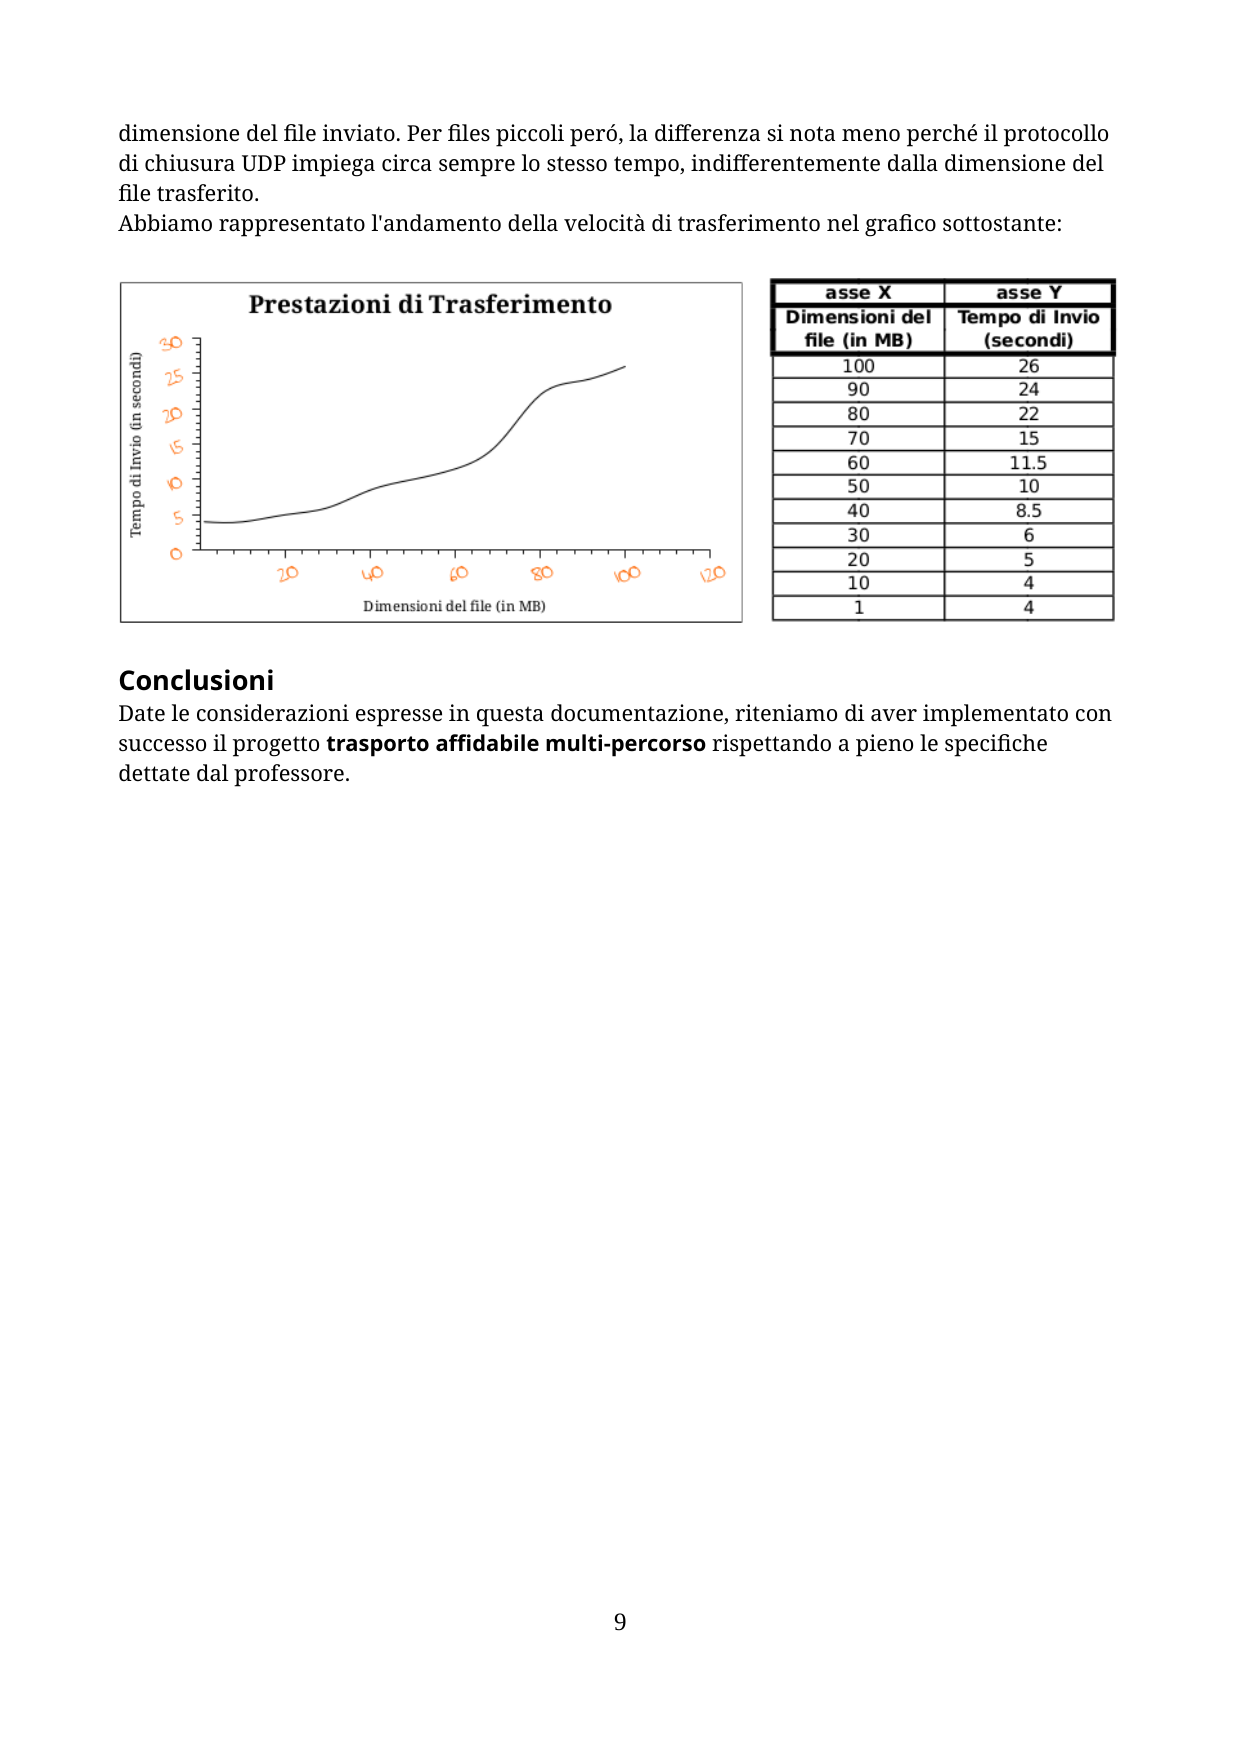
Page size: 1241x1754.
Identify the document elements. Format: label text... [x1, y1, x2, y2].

text Abbiamo rappresentato l'andamento della velocità di trasferimento nel grafico sottostante: [118, 207, 1122, 237]
text dimensione del file inviato. Per files piccoli peró, la differenza si nota meno perché il protocollo di chiusura UDP impiega circa sempre lo stesso tempo, indifferentemente dalla dimensione del file trasferito. [118, 118, 1122, 207]
text Date le considerazioni espresse in questa documentazione, riteniamo di aver implementato con successo il progetto trasporto affidabile multi-percorso rispettando a pieno le specifiche dettate dal professore. [118, 698, 1122, 787]
text Conclusioni [118, 661, 1122, 698]
picture [115, 278, 1120, 632]
